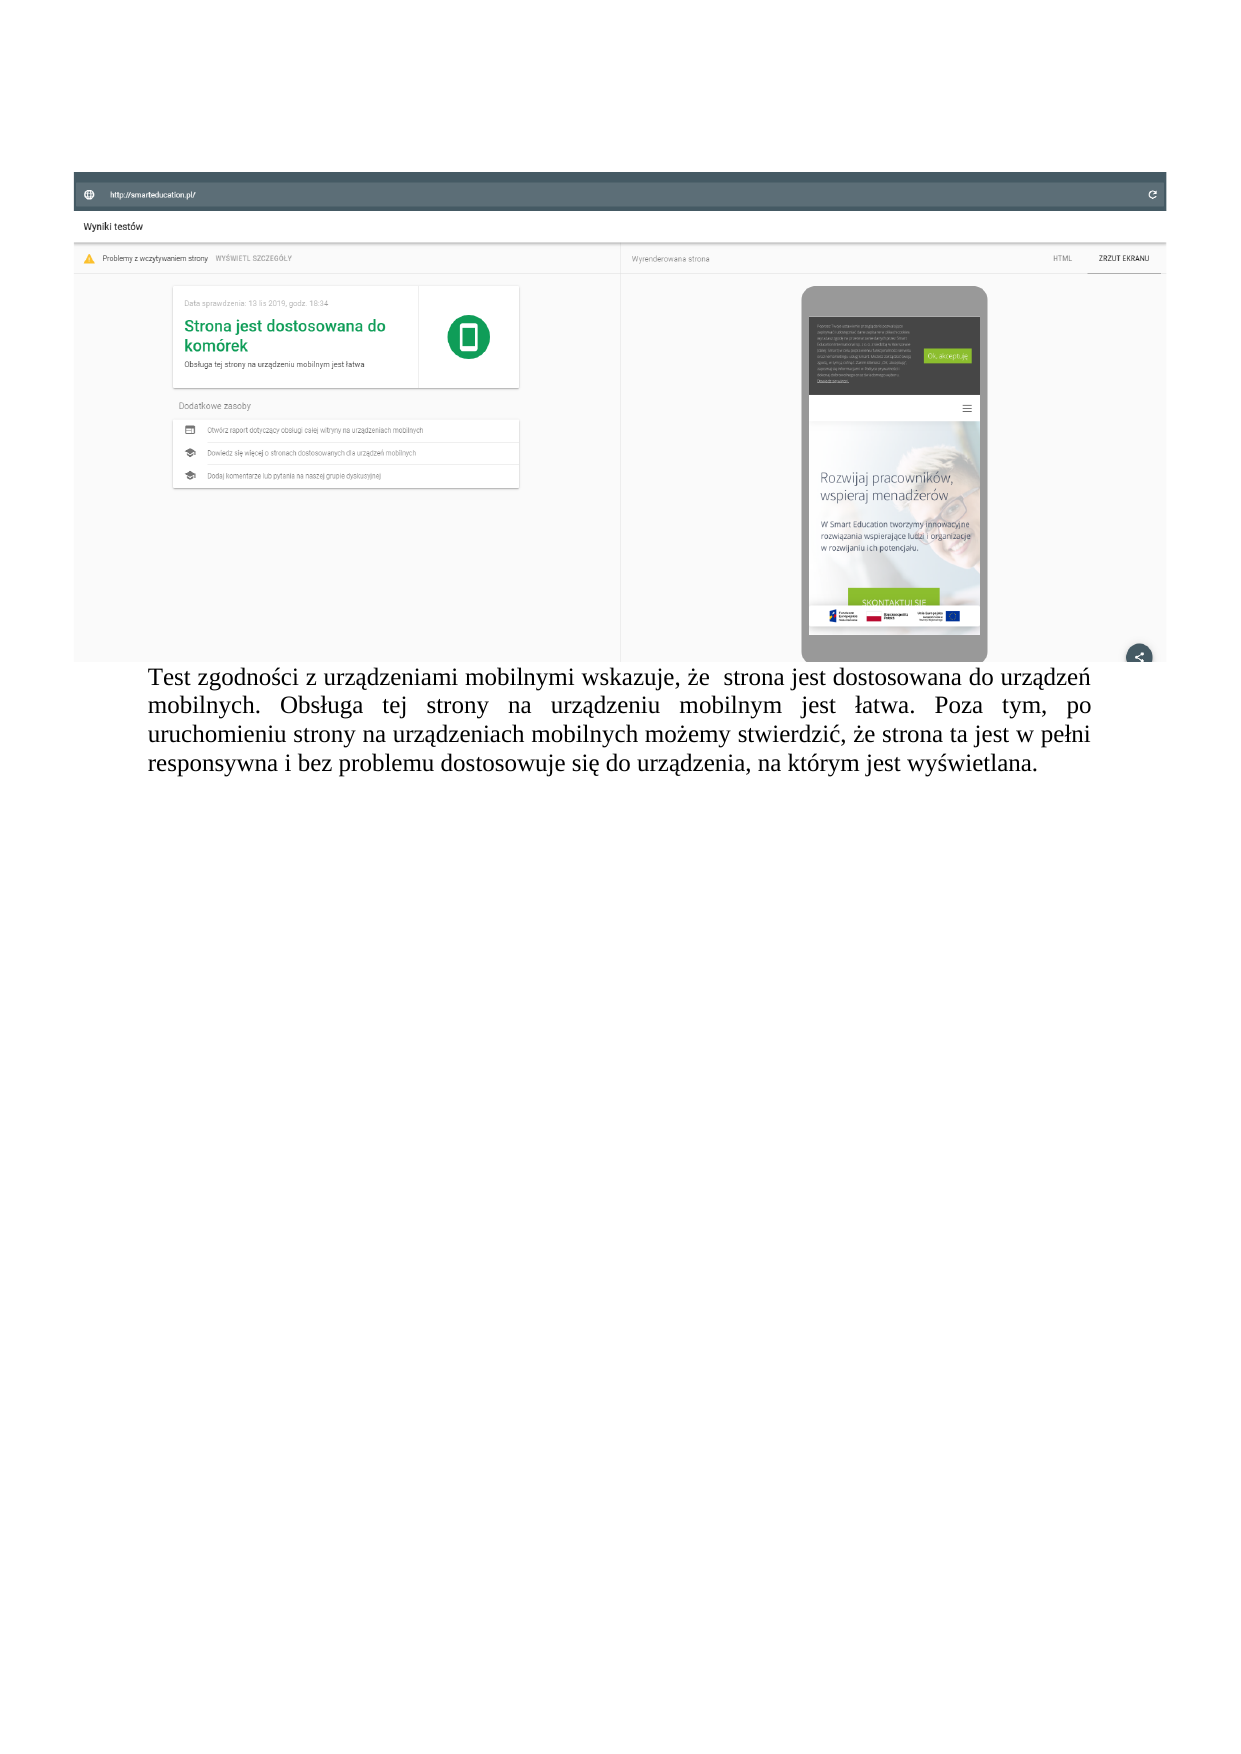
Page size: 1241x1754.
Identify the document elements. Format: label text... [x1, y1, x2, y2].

text Test zgodności z urządzeniami mobilnymi wskazuje, że strona jest dostosowana do urządzeń mobilnych. Obsługa tej strony na urządzeniu mobilnym jest łatwa. Poza tym, po uruchomieniu strony na urządzeniach mobilnych możemy stwierdzić, że strona ta jest w pełni responsywna i bez problemu dostosowuje się do urządzenia, na którym jest wyświetlana. [148, 662, 1093, 777]
picture [73, 172, 1167, 662]
